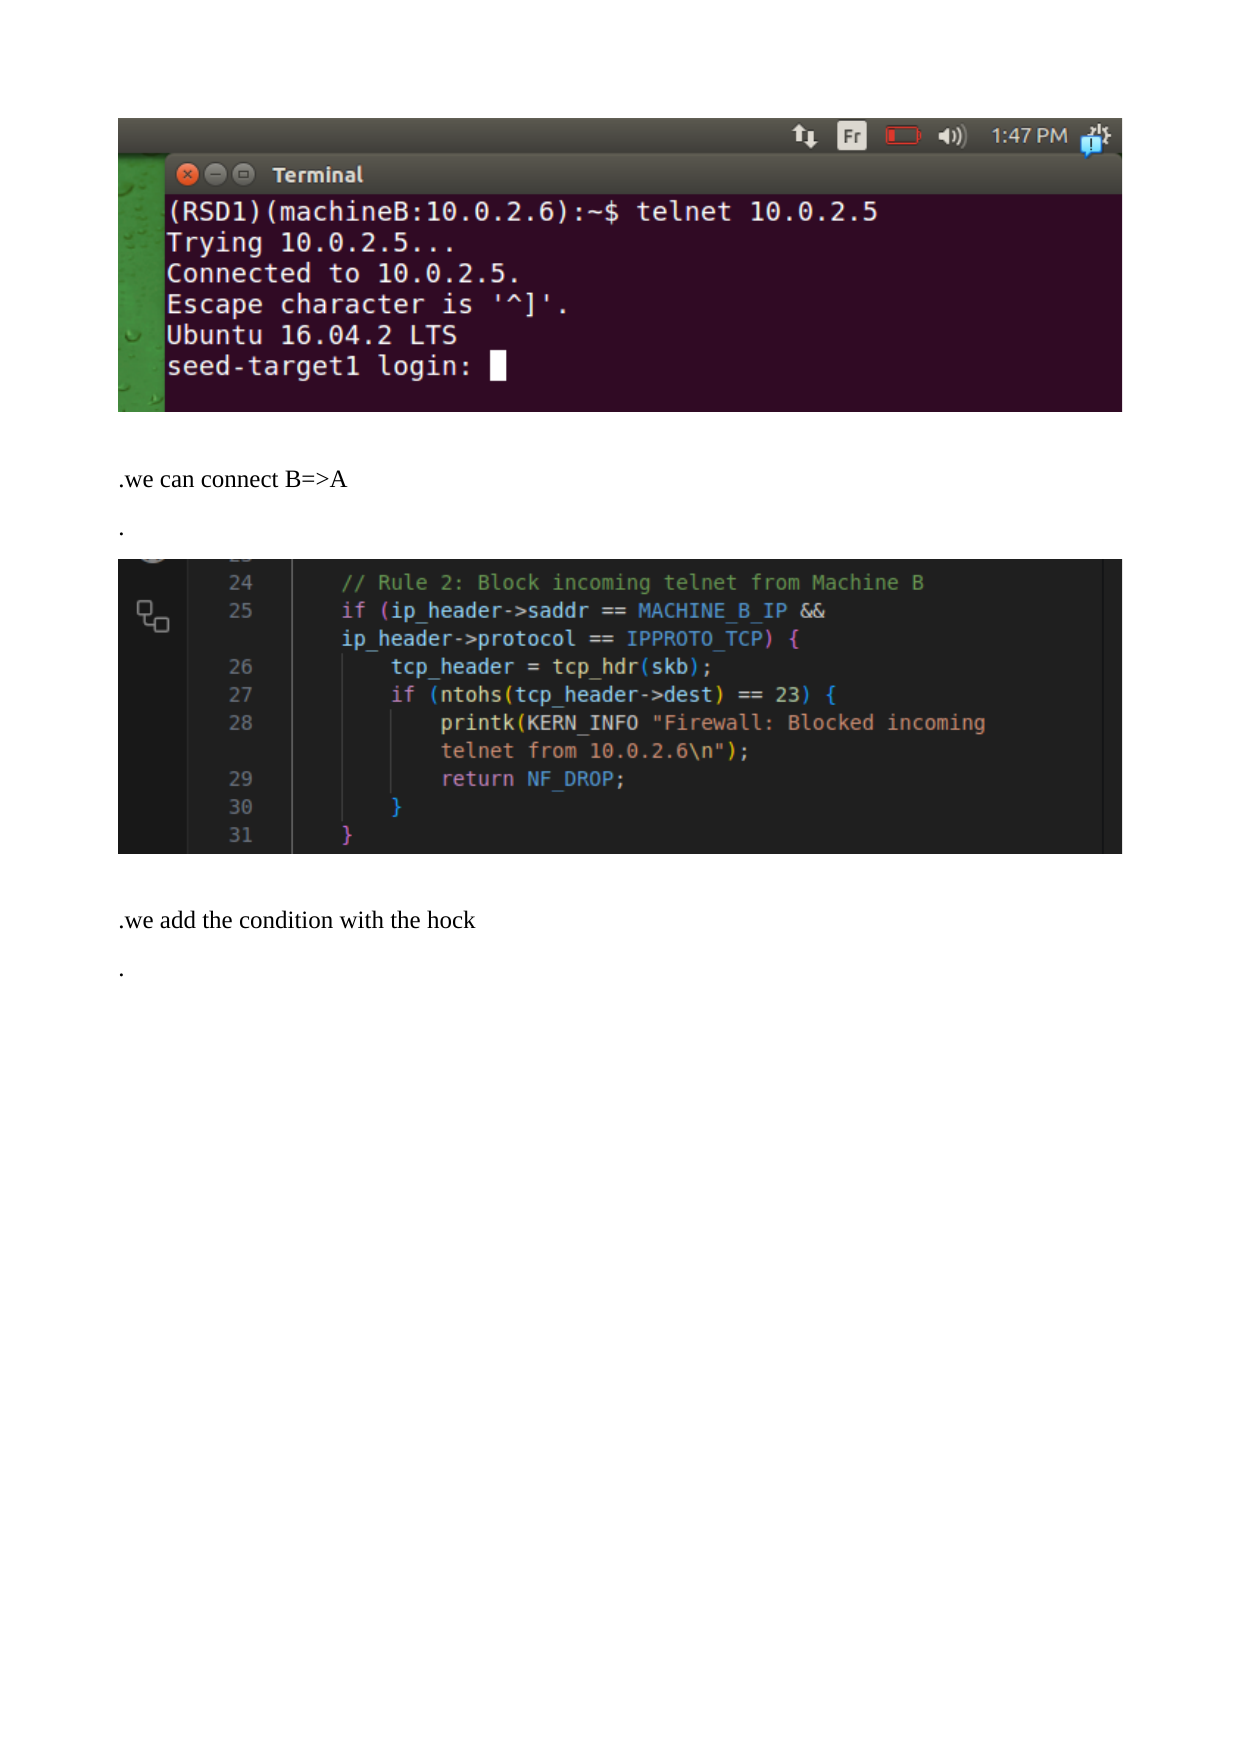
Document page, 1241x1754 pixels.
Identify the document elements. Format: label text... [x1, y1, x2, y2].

picture [118, 118, 1123, 412]
text .we can connect B=>A [118, 464, 1122, 493]
picture [118, 559, 1123, 854]
text . [118, 953, 1122, 981]
text . [118, 512, 1122, 540]
text .we add the condition with the hock [118, 905, 1122, 934]
